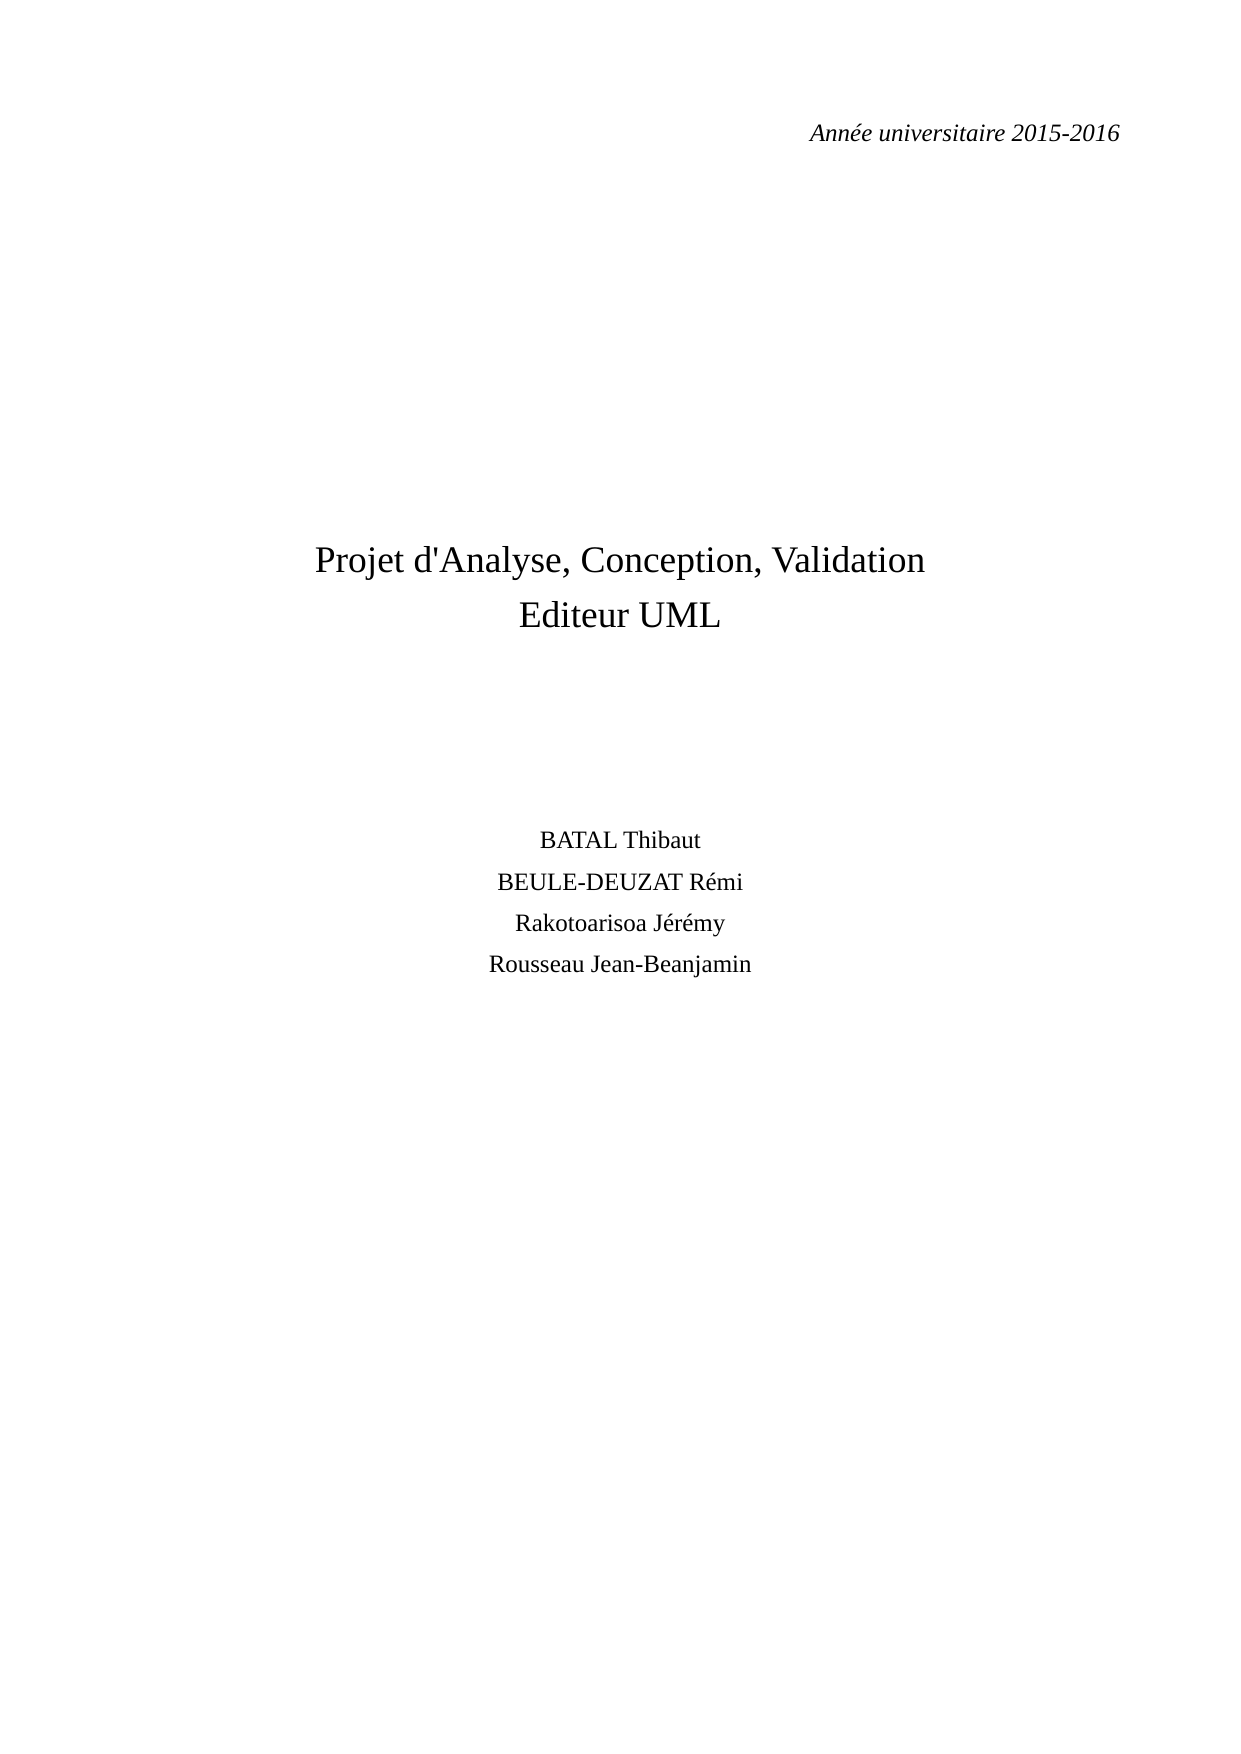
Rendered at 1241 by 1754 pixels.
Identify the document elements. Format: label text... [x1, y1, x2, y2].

text Rousseau Jean-Beanjamin [118, 949, 1122, 978]
text Editeur UML [118, 593, 1122, 636]
text Rakotoarisoa Jérémy [118, 908, 1122, 937]
text BEULE-DEUZAT Rémi [118, 867, 1122, 895]
text Projet d'Analyse, Conception, Validation [118, 537, 1122, 580]
text BATAL Thibaut [118, 825, 1122, 854]
text Année universitaire 2015-2016 [118, 118, 1122, 147]
